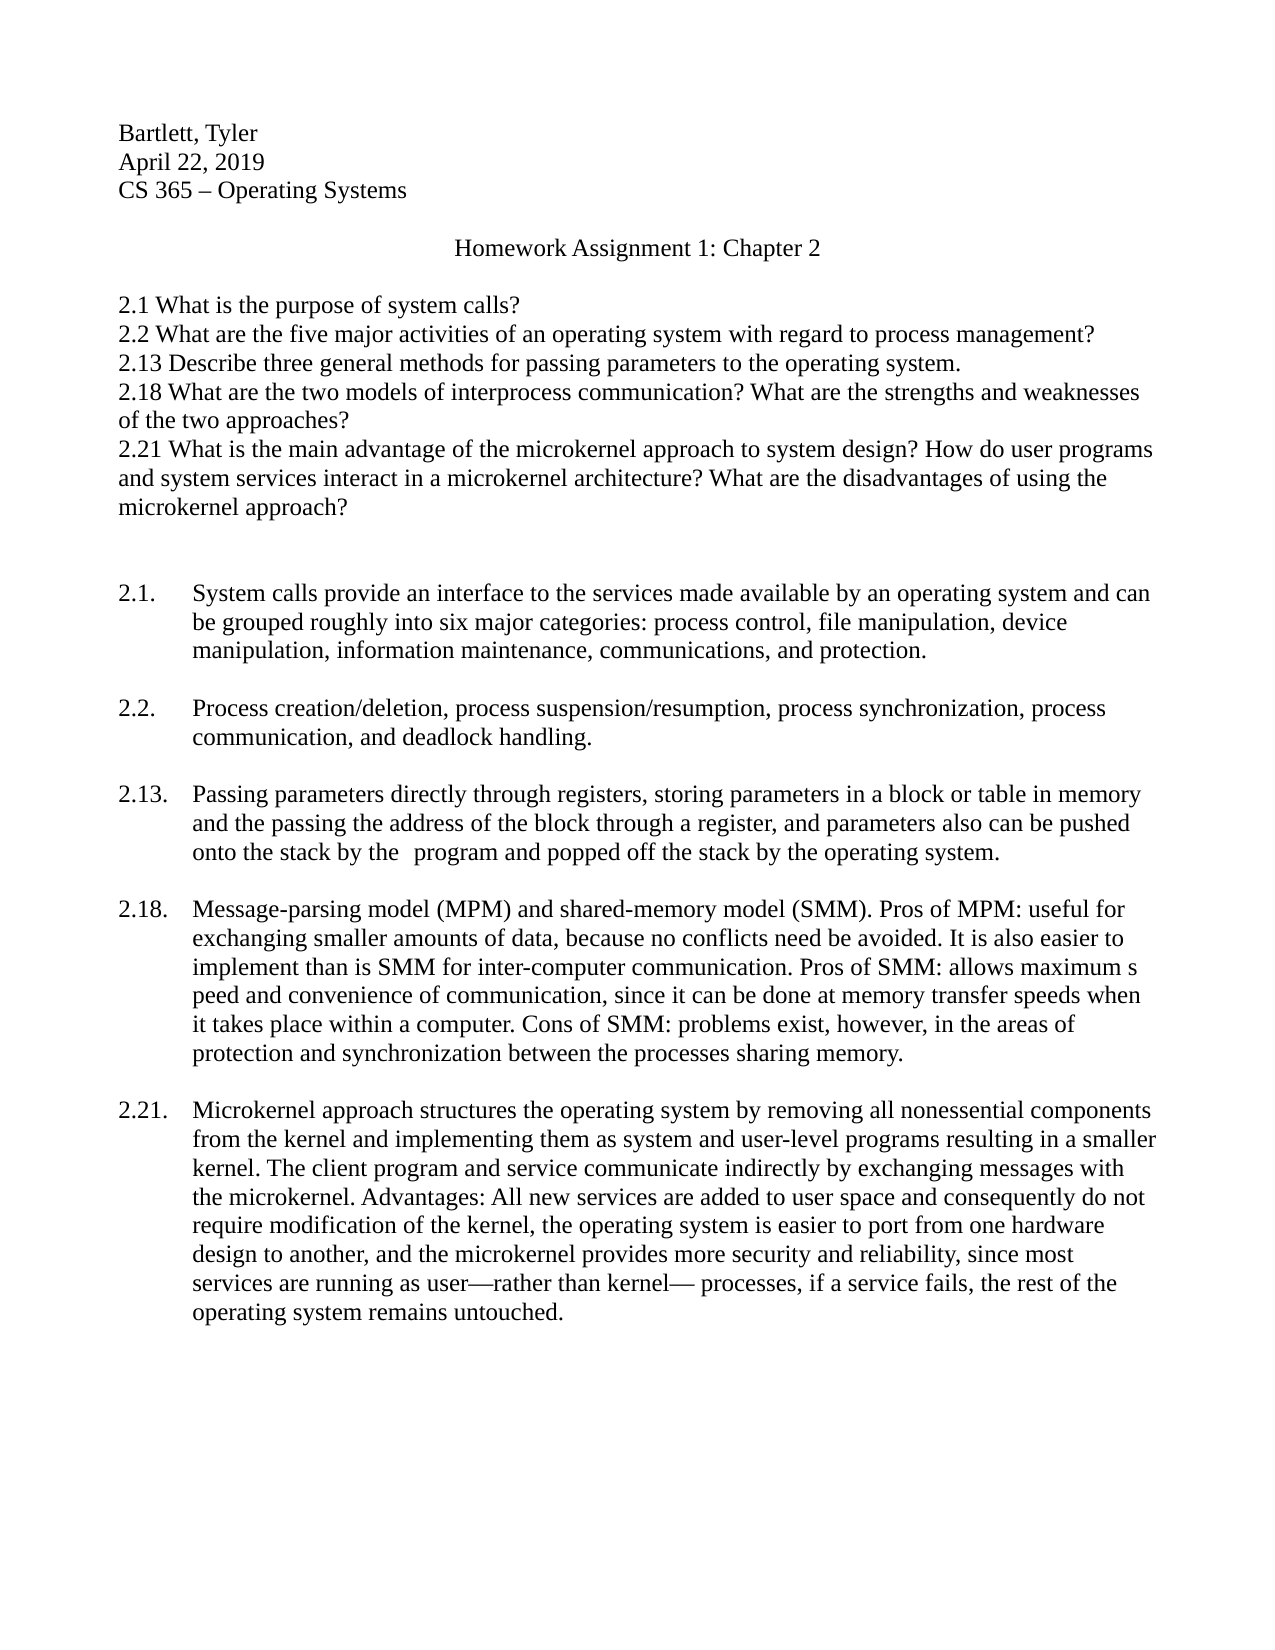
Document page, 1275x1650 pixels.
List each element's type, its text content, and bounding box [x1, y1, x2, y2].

text Homework Assignment 1: Chapter 2 [118, 233, 1157, 262]
text 2.18. Message-parsing model (MPM) and shared-memory model (SMM). Pros of MPM: useful for exchanging smaller amounts of data, because no conflicts need be avoided. It is also easier to implement than is SMM for inter-computer communication. Pros of SMM: allows maximum s peed and convenience of communication, since it can be done at memory transfer speeds when it takes place within a computer. Cons of SMM: problems exist, however, in the areas of protection and synchronization between the processes sharing memory. [118, 894, 1157, 1067]
text 2.1 What is the purpose of system calls? [118, 291, 1157, 319]
text 2.1. System calls provide an interface to the services made available by an operating system and can be grouped roughly into six major categories: process control, file manipulation, device manipulation, information maintenance, communications, and protection. [118, 578, 1157, 664]
text April 22, 2019 [118, 147, 1157, 176]
text 2.2 What are the five major activities of an operating system with regard to process management? [118, 319, 1157, 348]
text Bartlett, Tyler [118, 118, 1157, 147]
text 2.2. Process creation/deletion, process suspension/resumption, process synchronization, process communication, and deadlock handling. [118, 693, 1157, 751]
text 2.13 Describe three general methods for passing parameters to the operating system. [118, 348, 1157, 377]
text 2.18 What are the two models of interprocess communication? What are the strengths and weaknesses of the two approaches? [118, 377, 1157, 434]
text 2.13. Passing parameters directly through registers, storing parameters in a block or table in memory and the passing the address of the block through a register, and parameters also can be pushed onto the stack by the program and popped off the stack by the operating system. [118, 779, 1157, 866]
text 2.21 What is the main advantage of the microkernel approach to system design? How do user programs and system services interact in a microkernel architecture? What are the disadvantages of using the microkernel approach? [118, 434, 1157, 521]
text 2.21. Microkernel approach structures the operating system by removing all nonessential components from the kernel and implementing them as system and user-level programs resulting in a smaller kernel. The client program and service communicate indirectly by exchanging messages with the microkernel. Advantages: All new services are added to user space and consequently do not require modification of the kernel, the operating system is easier to port from one hardware design to another, and the microkernel provides more security and reliability, since most services are running as user—rather than kernel— processes, if a service fails, the rest of the operating system remains untouched. [118, 1096, 1157, 1326]
text CS 365 – Operating Systems [118, 176, 1157, 204]
